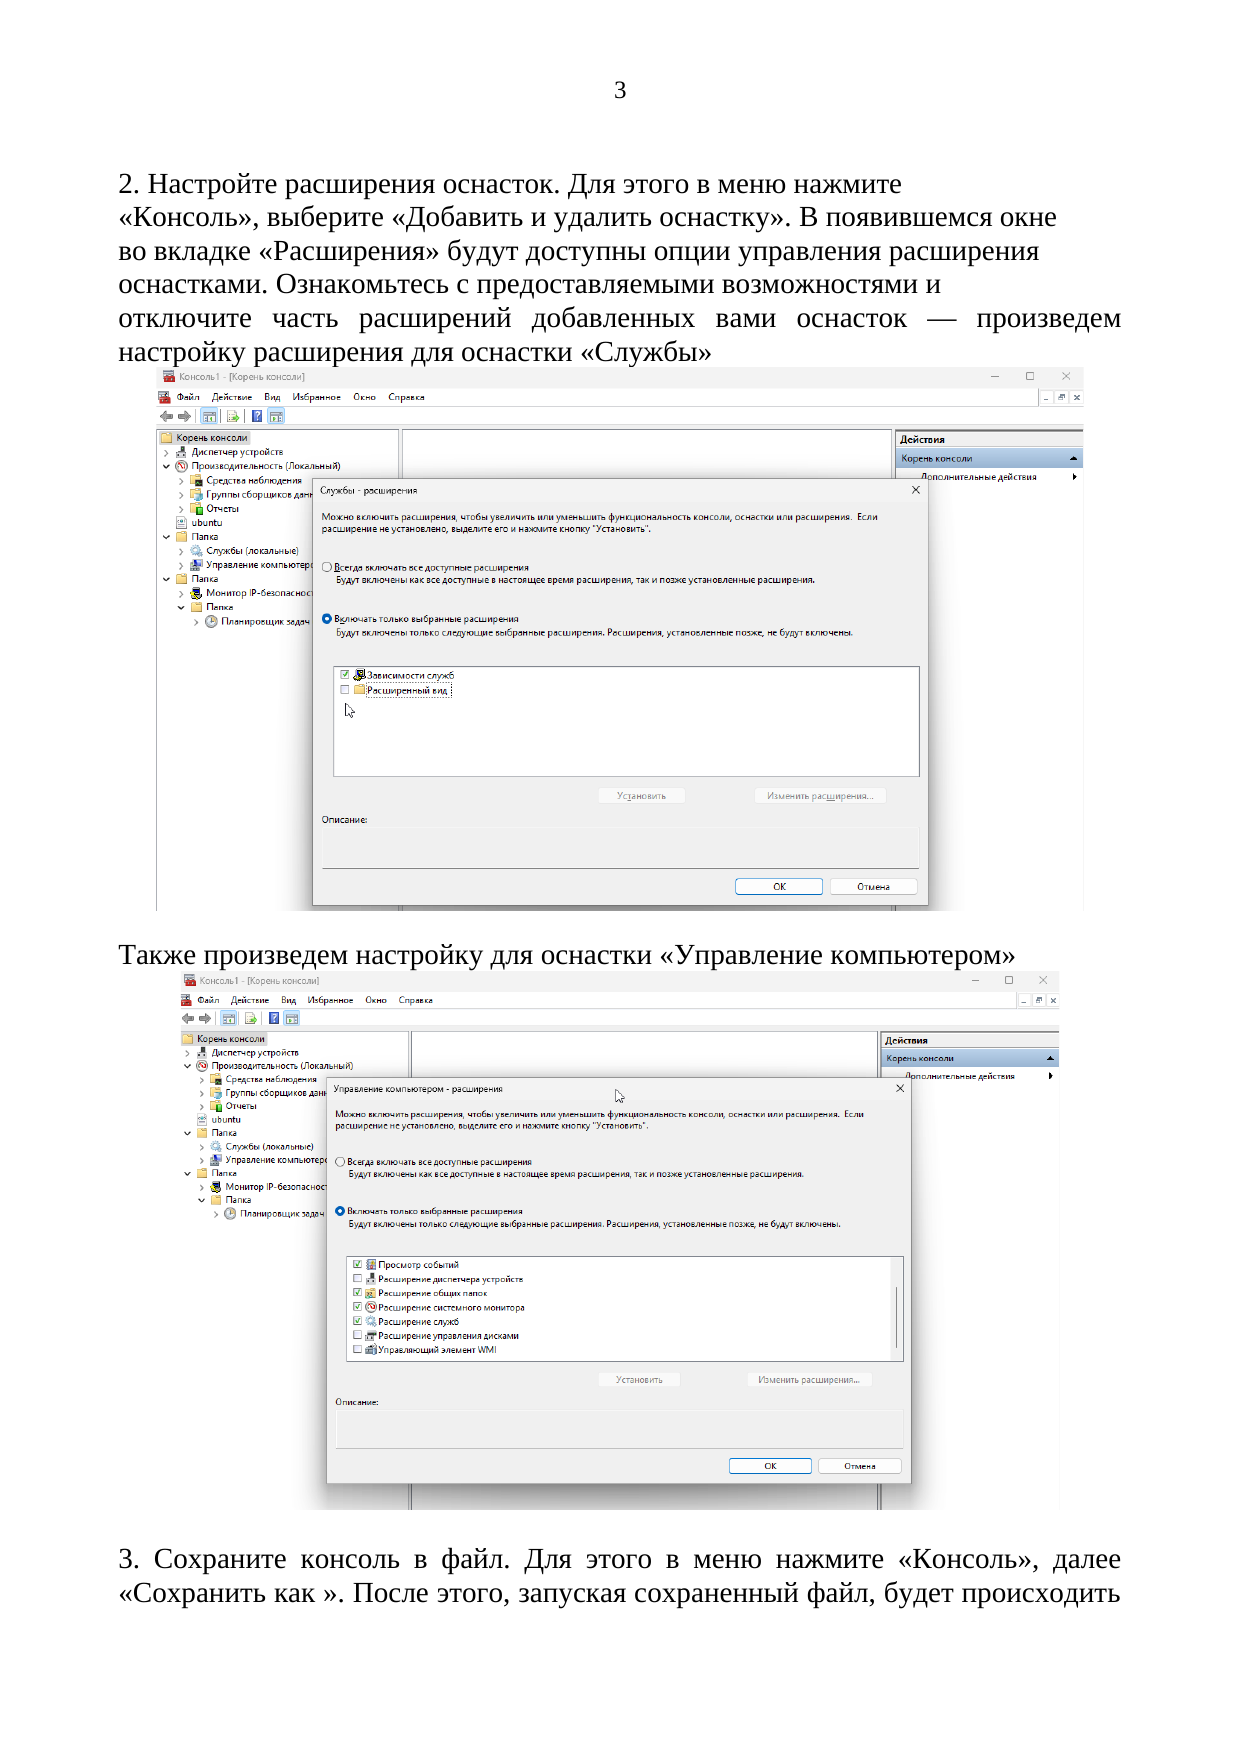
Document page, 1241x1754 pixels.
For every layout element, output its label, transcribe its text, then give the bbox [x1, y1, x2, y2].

text 2. Настройте расширения оснасток. Для этого в меню нажмите [118, 166, 1122, 199]
text оснастками. Ознакомьтесь с предоставляемыми возможностями и [118, 267, 1122, 300]
text отключите часть расширений добавленных вами оснасток — произведем настройку расширения для оснастки «Службы» [118, 300, 1122, 367]
text 3. Сохраните консоль в файл. Для этого в меню нажмите «Консоль», далее «Сохранить как ». После этого, запуская сохраненный файл, будет происходить [118, 1541, 1122, 1608]
text во вкладке «Расширения» будут доступны опции управления расширения [118, 233, 1122, 267]
picture [180, 971, 1060, 1510]
text «Консоль», выберите «Добавить и удалить оснастку». В появившемся окне [118, 199, 1122, 233]
picture [156, 367, 1084, 911]
text Также произведем настройку для оснастки «Управление компьютером» [118, 937, 1122, 971]
